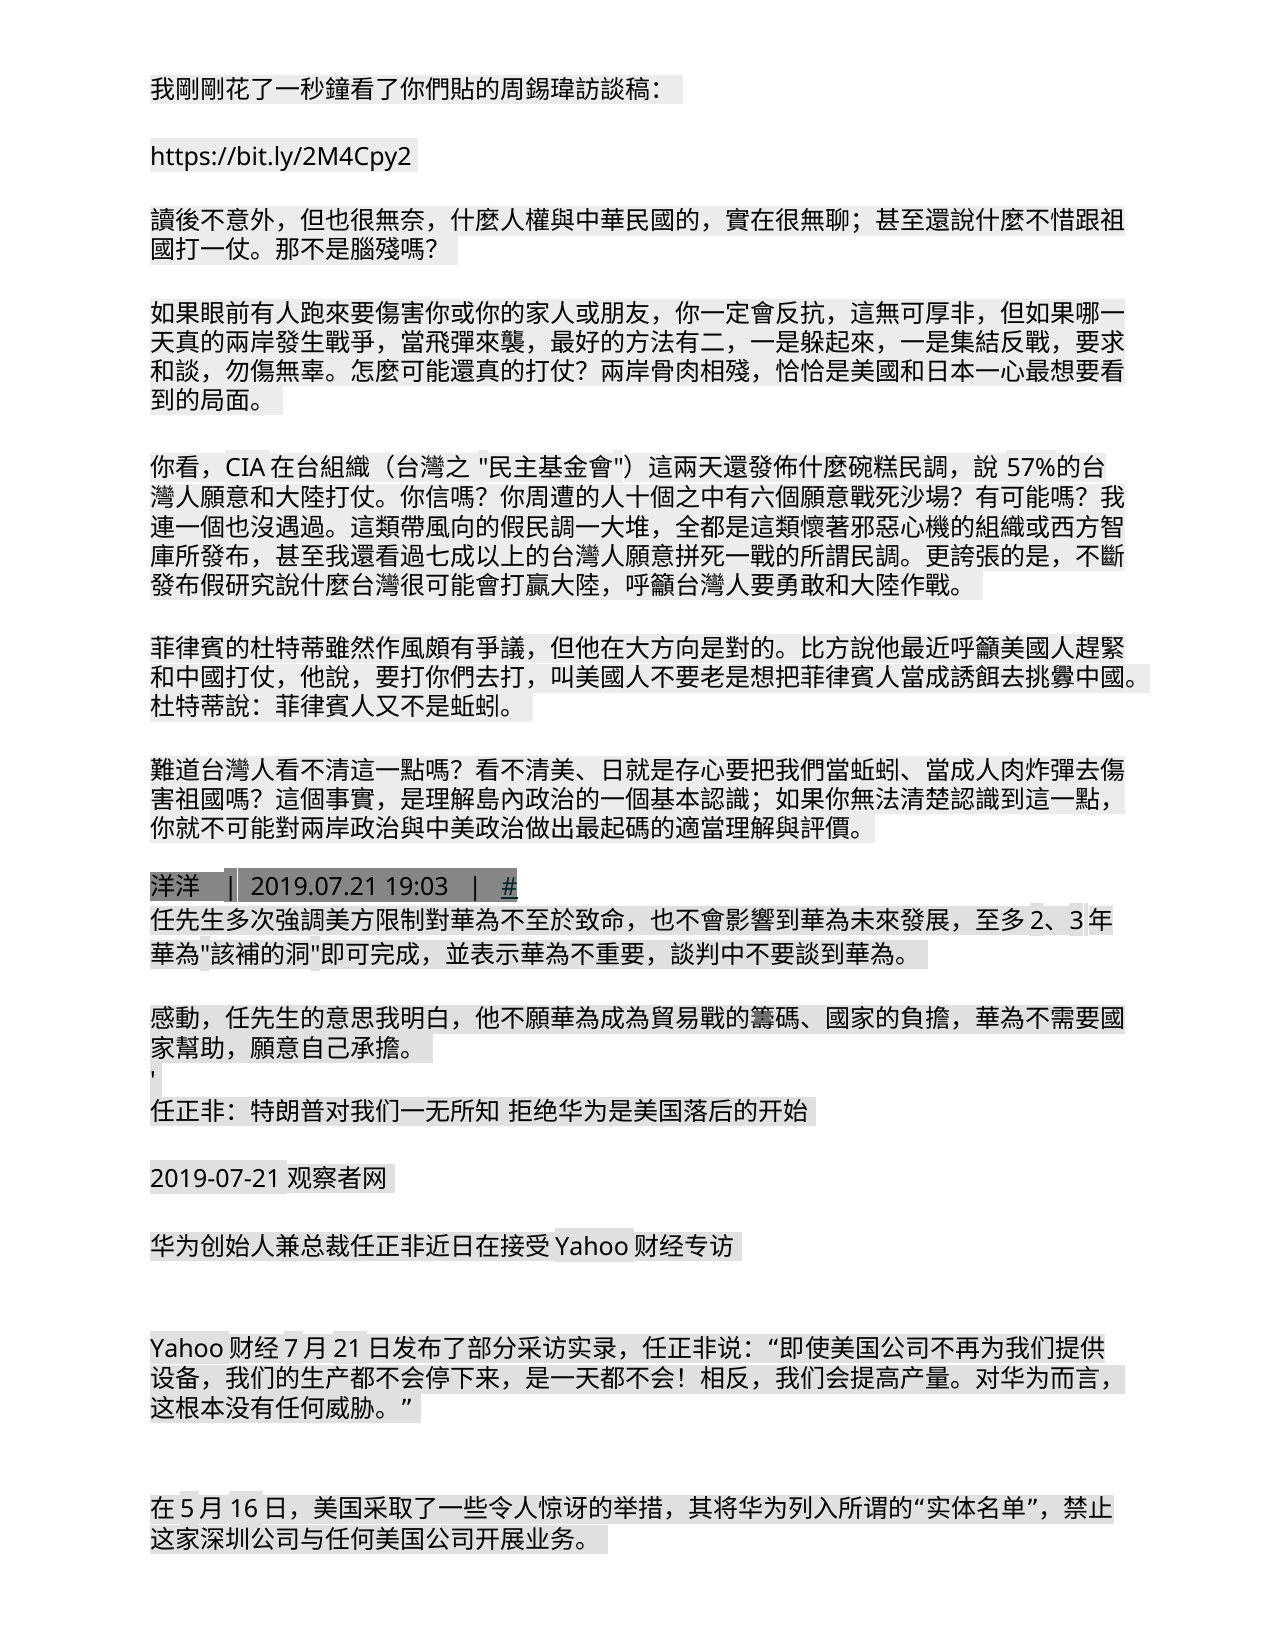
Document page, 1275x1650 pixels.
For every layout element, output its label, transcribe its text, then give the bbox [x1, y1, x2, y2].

text 洋洋 | 2019.07.21 19:03 | # [150, 868, 1125, 902]
text 卡韓政變 (121)：我們又不是蚯蚓 陳真 2019. 07. 22. 小時候有嚴重閱讀障礙，每個字看起來不是一個字，而是一堆奇怪的線條組合，眼前總是一片混沌。所謂讀書讀書，得把字一個一個慢慢大聲 "讀" 出來才能懂，也就是先把視覺轉為聽覺，然後我的大腦好像才能理解字的意思。"讀書" 於是變成一件很口渴的事，因為得大聲讀個不停。 不過，閱讀雖有障礙，記憶力卻超乎尋常，平均 "讀"過三次之後，我就能一字不漏地把一篇一千字的文章整個背下來。 後來，閱讀障礙慢慢就不再是障礙了，讀書可以默念在心，不用大聲念出來。後來，連默念也不用了，我可以一眼看一頁，就像影印機那樣，不需聽覺，連視覺都由點而線而面，就像看一幅畫那樣，一整頁瞬間就印在腦子裏。小學時曾經經過現場驗證，一分鐘可以閱讀一萬三千多字，而且理解力是百分之百。 我後來發現，閱讀的關鍵除了理解力本身的良莠之外，似乎也在於一項能力，那就是專注。如果你可以做到非常非常非常非常專注，像老僧入定那樣，像鎖定一粒原子那般專注，你彷彿就可以迅速理解一整個東西，而非僅僅只是一些片段字句的緩慢累積。 念高中時，我跑到台北念書，已過世的大哥是陽明醫學系的學生，曾跟我同住一房。他常開玩笑說他很擔心如果房裏發生火災，我很可能都還不知道要逃走，因為太專心了。 我剛剛花了一秒鐘看了你們貼的周錫瑋訪談稿： https://bit.ly/2M4Cpy2 讀後不意外，但也很無奈，什麼人權與中華民國的，實在很無聊；甚至還說什麼不惜跟祖國打一仗。那不是腦殘嗎？ 如果眼前有人跑來要傷害你或你的家人或朋友，你一定會反抗，這無可厚非，但如果哪一天真的兩岸發生戰爭，當飛彈來襲，最好的方法有二，一是躲起來，一是集結反戰，要求和談，勿傷無辜。怎麼可能還真的打仗？兩岸骨肉相殘，恰恰是美國和日本一心最想要看到的局面。 你看，CIA在台組織（台灣之 "民主基金會"）這兩天還發佈什麼碗糕民調，說 57%的台灣人願意和大陸打仗。你信嗎？你周遭的人十個之中有六個願意戰死沙場？有可能嗎？我連一個也沒遇過。這類帶風向的假民調一大堆，全都是這類懷著邪惡心機的組織或西方智庫所發布，甚至我還看過七成以上的台灣人願意拼死一戰的所謂民調。更誇張的是，不斷發布假研究說什麼台灣很可能會打贏大陸，呼籲台灣人要勇敢和大陸作戰。 菲律賓的杜特蒂雖然作風頗有爭議，但他在大方向是對的。比方說他最近呼籲美國人趕緊和中國打仗，他說，要打你們去打，叫美國人不要老是想把菲律賓人當成誘餌去挑釁中國。杜特蒂說：菲律賓人又不是蚯蚓。 難道台灣人看不清這一點嗎？看不清美、日就是存心要把我們當蚯蚓、當成人肉炸彈去傷害祖國嗎？這個事實，是理解島內政治的一個基本認識；如果你無法清楚認識到這一點，你就不可能對兩岸政治與中美政治做出最起碼的適當理解與評價。 [150, 75, 1125, 843]
text 任先生多次強調美方限制對華為不至於致命，也不會影響到華為未來發展，至多2、3年華為"該補的洞"即可完成，並表示華為不重要，談判中不要談到華為。 感動，任先生的意思我明白，他不願華為成為貿易戰的籌碼、國家的負擔，華為不需要國家幫助，願意自己承擔。 ' 任正非：特朗普对我们一无所知 拒绝华为是美国落后的开始 2019-07-21 观察者网 华为创始人兼总裁任正非近日在接受Yahoo财经专访 Yahoo财经7月21日发布了部分采访实录，任正非说：“即使美国公司不再为我们提供设备，我们的生产都不会停下来，是一天都不会！相反，我们会提高产量。对华为而言，这根本没有任何威胁。” 在5月16日，美国采取了一些令人惊讶的举措，其将华为列入所谓的“实体名单”，禁止这家深圳公司与任何美国公司开展业务。 华为除了是世界上最大的智能手机制造商之外，还销售电信设备。 在特朗普将华为列入“实体名单”之后，英特尔和高通不能向华为出售芯片组，而谷歌的Android系统也无法为华为的智能手机提供任何更新。 在接受采访时，任正非承认最初公司没有为列入“实体名单”作好准备。据华为的高级管理层表示，由于对操作系统更新的担忧，华为的智能手机在禁令发出后的首两周，于个别市场的销售下跌了40%。 然而，经过审核，任正非表示，华为完全有能力摆脱对美国核心产品的依赖，他们并决定削减对美国一些非核心产品的依赖。 在禁令发出一个月后，特朗普在日本G20峰会上与中国领导人会晤后，对华为的态度有所缓和。任正非表示之后美国的中小企开始向华为发货。 “特朗普在G20峰会上发表的言论对华为没有产生实质性影响，”任正非告诉Yahoo财经。“绝大多数不太重要的部件供应已然恢复。但是美国仍未就关键部件的供应作出任何决定。” 美国政府关注华为的另一个核心是5G网络技术。据华为公司称，华为的5G技术是自给自足的，这意味着它不会受到任何美国行为的影响。“产品愈先进，我们面临的风险就愈小”任正非说。 华为美国子公司裁员，原订6亿美元投资计划取消 任正非还首次确认了Futurewei裁员，华为原订在今年向这家总部位于美国的研发子公司投资6亿美元。但是受到“实体名单”的影响，Futurewei不能将任何研发成果发送给华为，而Futurewei的员工也不能与华为的员工进行任何联系。 “这使我们很难管理这家公司并与他们合作，”任正非说。“现在我们无法进一步投资，因为我们不能与Futurewei员工接触。我们的下一步是什么？这将取决于美国政府的方向。” “特朗普对我们一无所知” 长期以来，华为的设备一直被美国立法者视为“威胁国家安全”，但是特朗普政府以不寻常的方式瞄准了该公司，不仅限制其在美国的业务，还试图说服其盟友加入战团，孤立这家中国公司。 对任正非来说，美国这样做是为了遏制华为的先进技术。而一直有追踪特朗普帖文的任正非表示，自1月美国司法部提起刑事指控，指该科技巨头窃取了商业机密，并违反美国对伊朗的制裁后，特朗普的立场发生了变化。 “美国是一个法治国家，法律问题竟允许谈判处理？法律问题应该在法庭上解决，对吧？”他说。 自从华为财务总监孟晩舟于去年11月在加拿大被捕，华为已多次对美国政府提起诉讼。然而，任正非不相信华为对美国构成安全威胁，“我们在美国没有任何联系网络，我们也不打算在那里出售我们的5G产品，”他说。“特朗普对我们一无所知，他希望将华为作为讨价还价的筹码，但中国似乎不会买它的账，对吧？” 华为多次否认与中国政府和军方有任何关系，表示不会向政府寻求协助。 “如果我们介入（中美谈判），中国政府将不得不为我们作出让步。中国为什么要为华为作出让步呢？”任正非说。“华为没有犯任何罪行，为什么要拯救我们？” “华为远远领先于美国同侪” 任正非在与Yahoo财经交谈时对美国表示赞扬，并讲述了美国的企业家精神如何激励他创立自己的公司。在长达1小时的采访中，他重申对美国法律制度的信任，并希望能解决华为在法庭上面临的问题。 尽管如此，他相信华为在一些新技术和5G等关键领域领先美国的同行。 “虽然美国非常强大，它们仍未发展出所有的技术，所以才会通过一些微不足道的问题来挑剔我们，”任正非说。“我们的光学芯片是全世界最先进的。我们在许多地方，没有美国供货商都可以生存，只是我们不想这样。” 在过去20年，华为一直象征着中国科技的进步，公司的发展与政府主张在关键的技术领域做到自给自足的目标一致。现在，它在5G领域占据主导地位，拥有50多份商业合同，是一众主要设备制造商中最多的。但是基于所谓“国家安全”问题，美国的营运商现在只与Nokia等公司合作。 任正非表示，物联网（IoT）的未来涉及超级计算机、超级大规模的储存和超快速的连接。他认为美国对华为的禁令，会令美国失去发展5G的优势。 “即使拥有超级计算机和超大容量的连接，美国仍可能大落后，因为他们没有超快的连接技术，”任正非说。“拒绝华为是美国落后的开始。” [150, 902, 1125, 1554]
